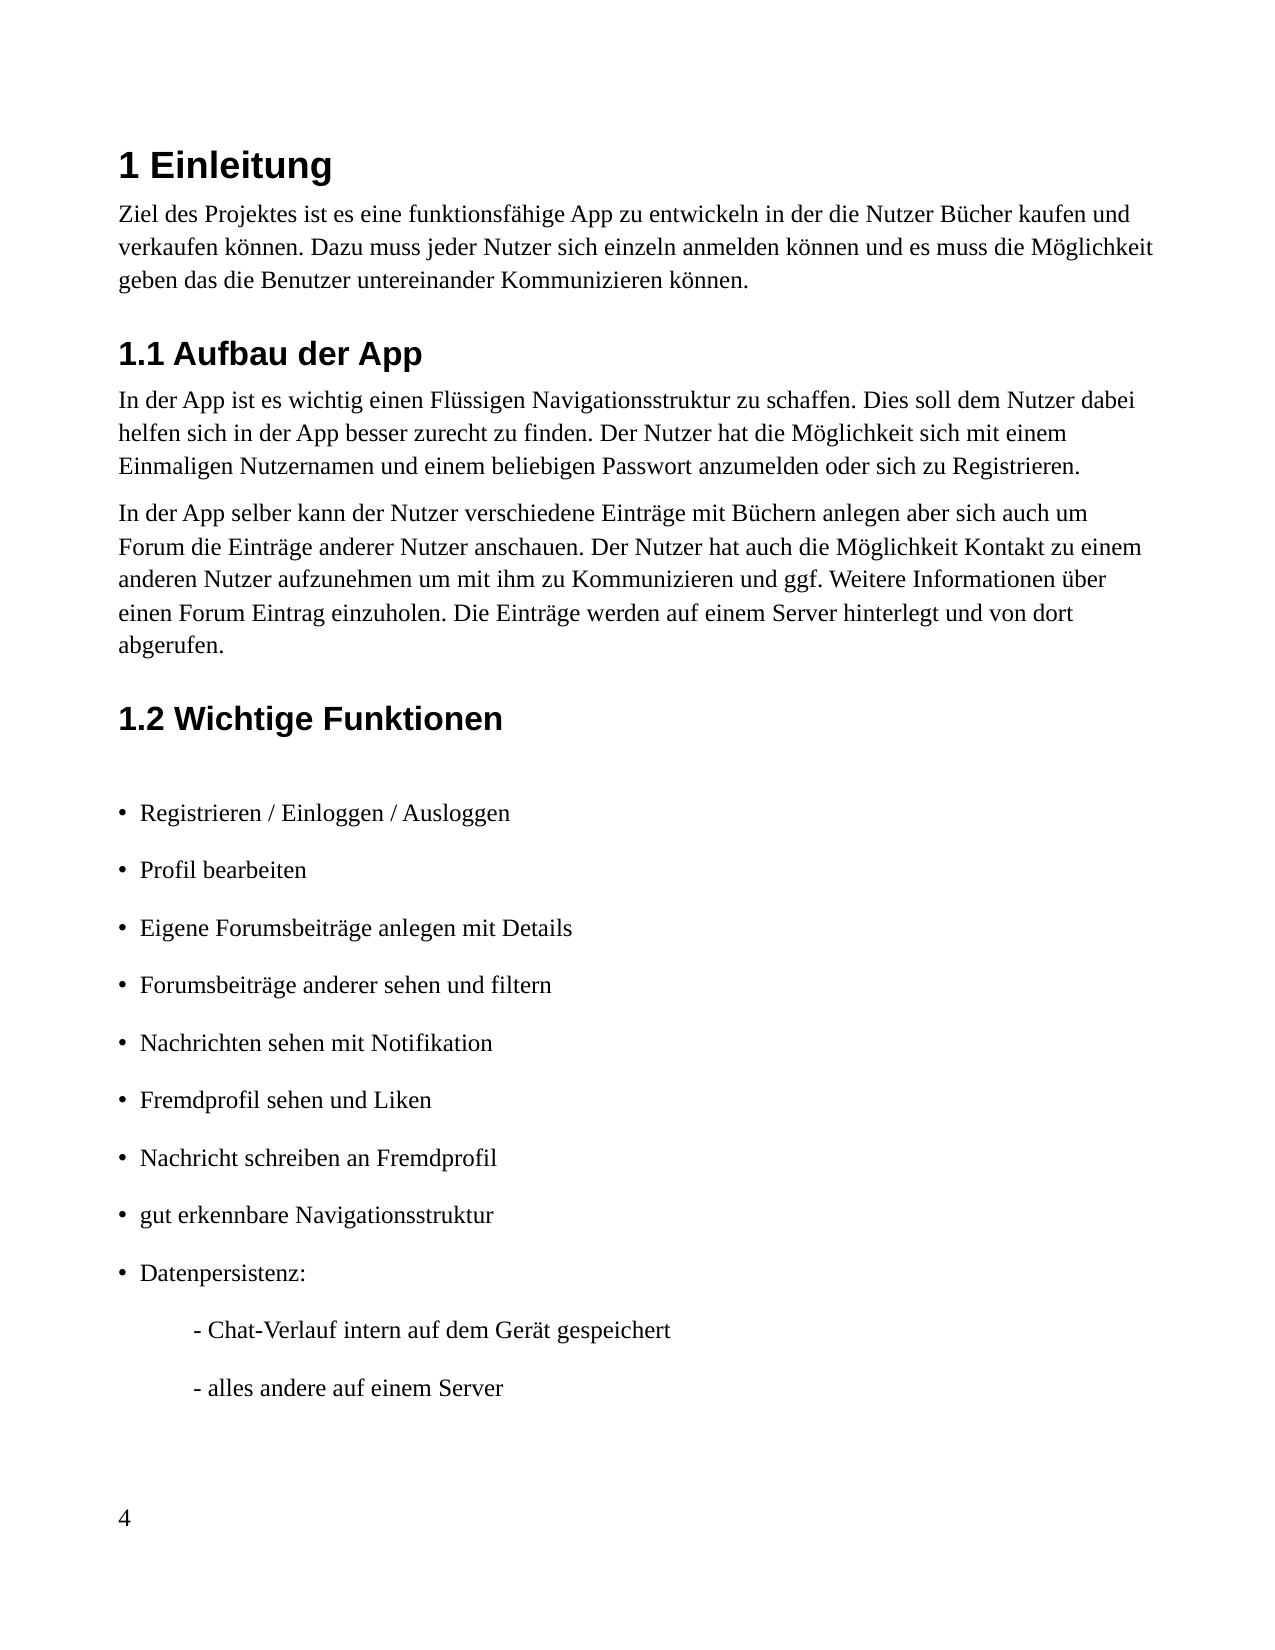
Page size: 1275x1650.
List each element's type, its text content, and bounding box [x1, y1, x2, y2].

text • Nachricht schreiben an Fremdprofil [118, 1143, 1157, 1172]
text Ziel des Projektes ist es eine funktionsfähige App zu entwickeln in der die Nutzer Bücher kaufen und verkaufen können. Dazu muss jeder Nutzer sich einzeln anmelden können und es muss die Möglichkeit geben das die Benutzer untereinander Kommunizieren können. [118, 199, 1157, 294]
text • Fremdprofil sehen und Liken [118, 1085, 1157, 1114]
subtitle 1 Einleitung [118, 143, 1157, 187]
text • Profil bearbeiten [118, 855, 1157, 884]
text • gut erkennbare Navigationsstruktur [118, 1200, 1157, 1229]
text - alles andere auf einem Server [118, 1373, 1157, 1402]
text • Nachrichten sehen mit Notifikation [118, 1028, 1157, 1057]
text In der App ist es wichtig einen Flüssigen Navigationsstruktur zu schaffen. Dies soll dem Nutzer dabei helfen sich in der App besser zurecht zu finden. Der Nutzer hat die Möglichkeit sich mit einem Einmaligen Nutzernamen und einem beliebigen Passwort anzumelden oder sich zu Registrieren. [118, 385, 1157, 480]
text In der App selber kann der Nutzer verschiedene Einträge mit Büchern anlegen aber sich auch um Forum die Einträge anderer Nutzer anschauen. Der Nutzer hat auch die Möglichkeit Kontakt zu einem anderen Nutzer aufzunehmen um mit ihm zu Kommunizieren und ggf. Weitere Informationen über einen Forum Eintrag einzuholen. Die Einträge werden auf einem Server hinterlegt und von dort abgerufen. [118, 498, 1157, 659]
text • Eigene Forumsbeiträge anlegen mit Details [118, 913, 1157, 942]
subtitle 1.2 Wichtige Funktionen [118, 699, 1157, 738]
subtitle 1.1 Aufbau der App [118, 334, 1157, 372]
text • Datenpersistenz: [118, 1258, 1157, 1287]
text • Forumsbeiträge anderer sehen und filtern [118, 970, 1157, 999]
text • Registrieren / Einloggen / Ausloggen [118, 798, 1157, 827]
text - Chat-Verlauf intern auf dem Gerät gespeichert [118, 1315, 1157, 1344]
